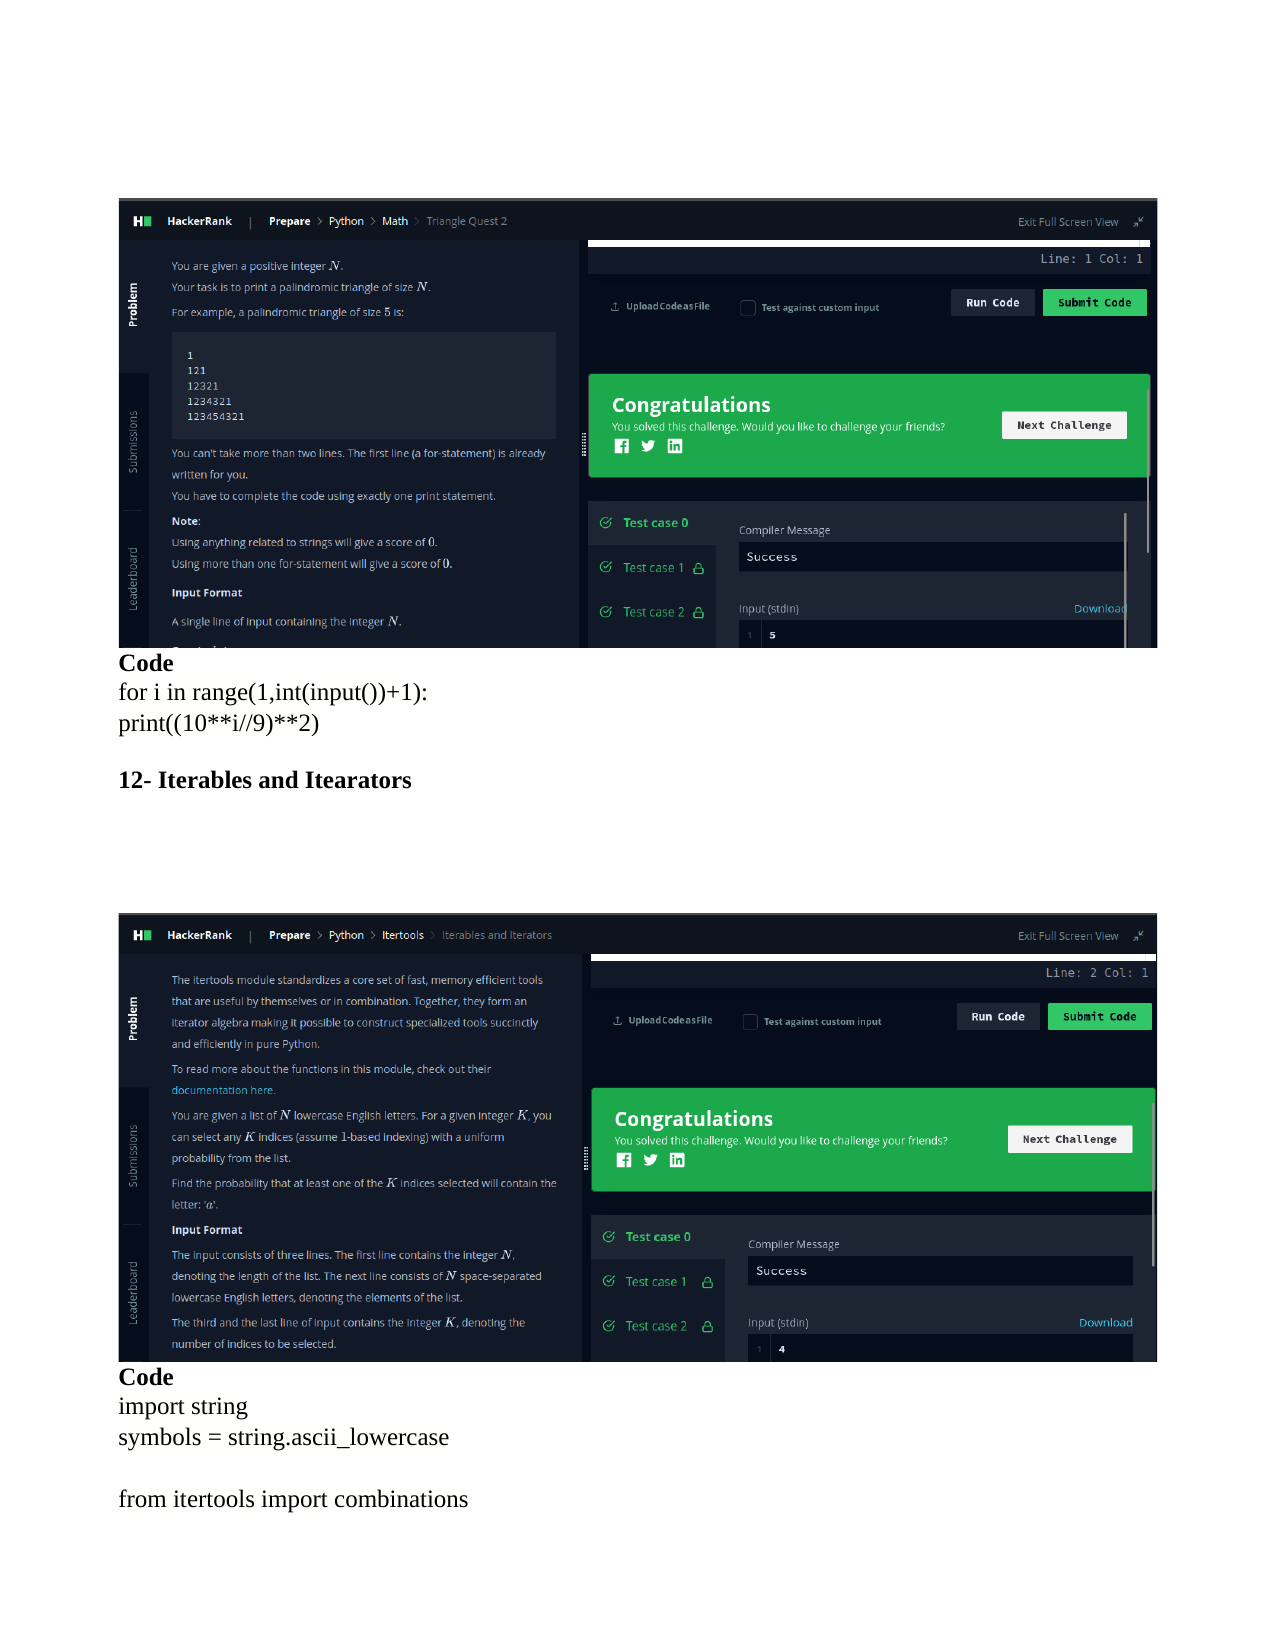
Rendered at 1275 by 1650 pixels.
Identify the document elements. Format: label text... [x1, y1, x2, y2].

text 12- Iterables and Itearators [118, 766, 1157, 794]
text for i in range(1,int(input())+1): [118, 677, 1157, 706]
text [118, 176, 1157, 198]
text print((10**i//9)**2) [118, 706, 1157, 737]
text [118, 909, 1157, 913]
text import string [118, 1391, 1157, 1419]
text Code [118, 648, 1157, 677]
text symbols = string.ascii_lowercase [118, 1419, 1157, 1451]
text from itertools import combinations [118, 1482, 1157, 1513]
text Code [118, 1362, 1157, 1391]
